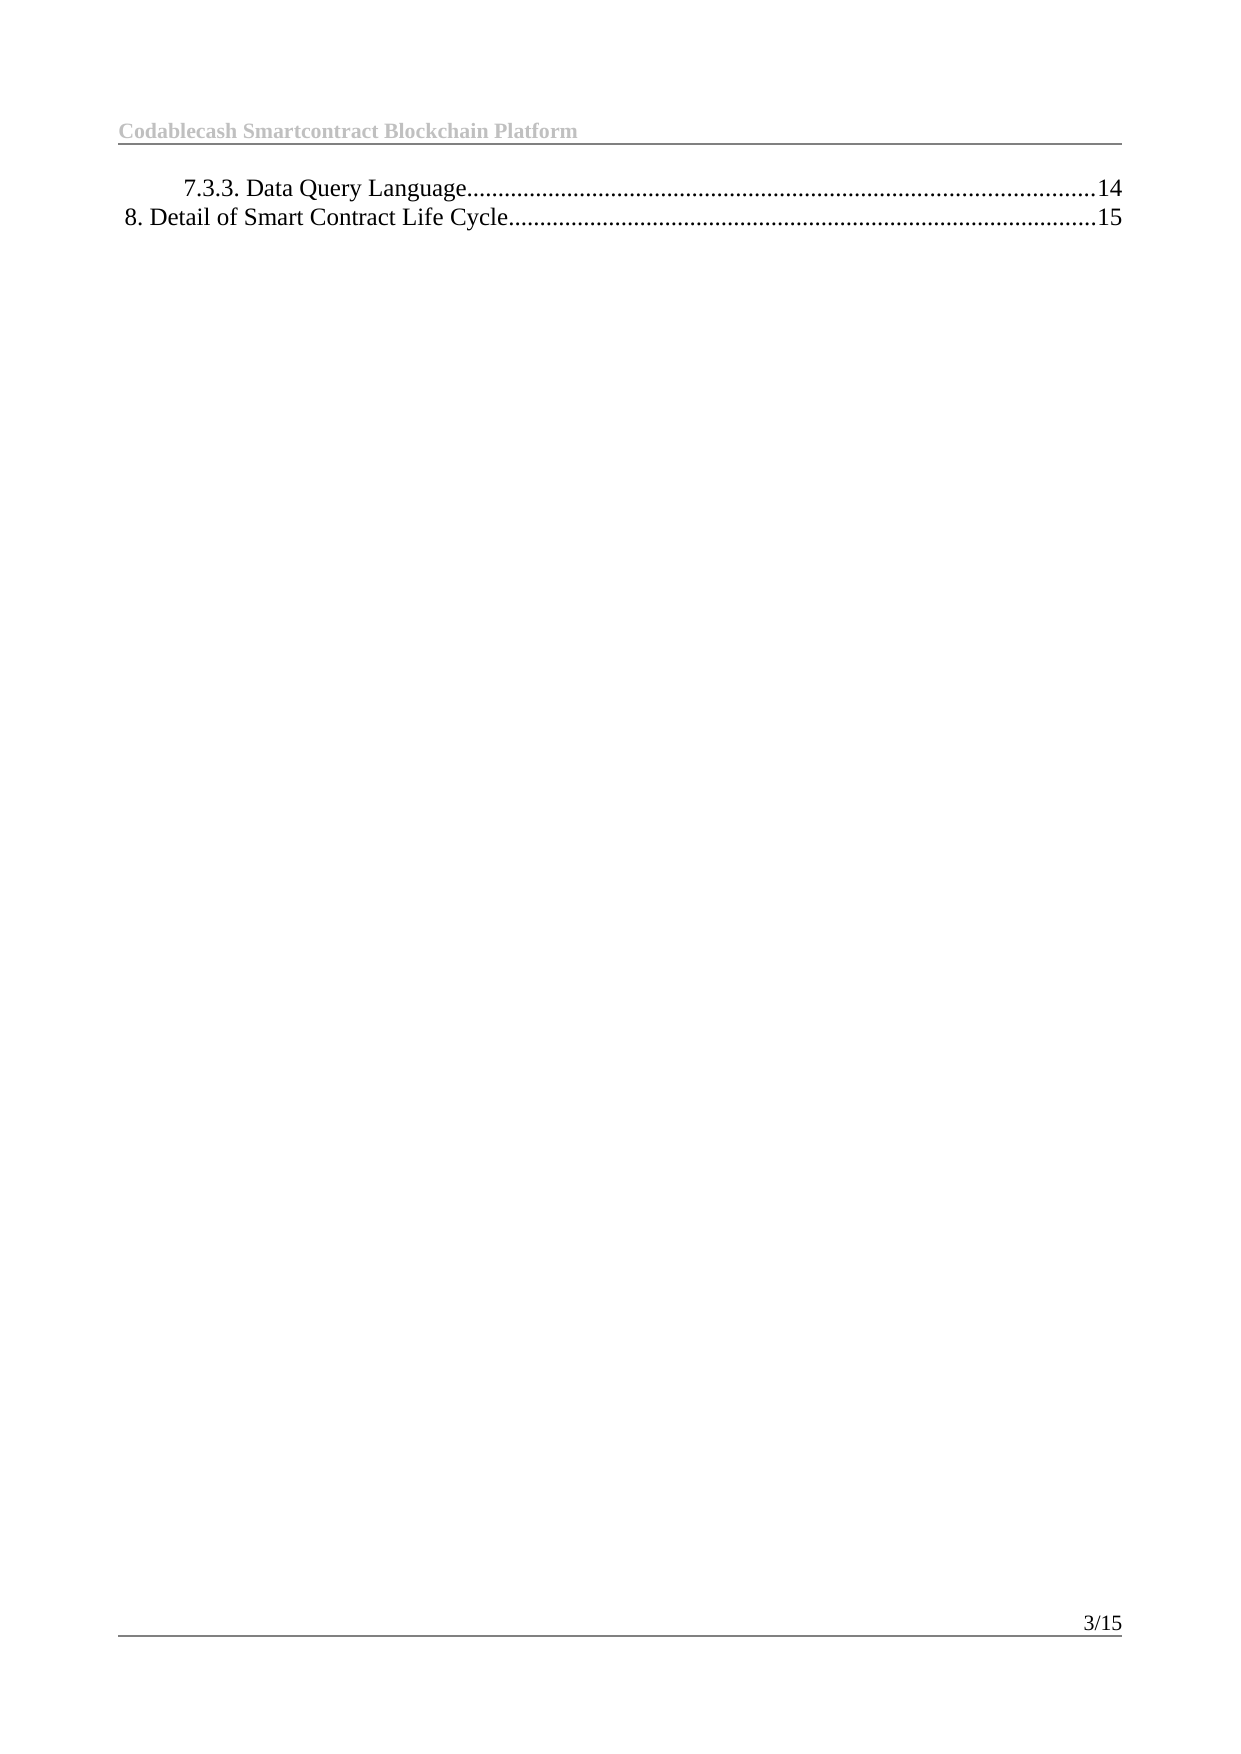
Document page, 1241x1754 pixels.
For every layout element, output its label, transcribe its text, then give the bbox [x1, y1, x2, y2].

text 7.3.3. Data Query Language 14 [177, 173, 1122, 202]
text 8. Detail of Smart Contract Life Cycle 15 [118, 202, 1122, 231]
